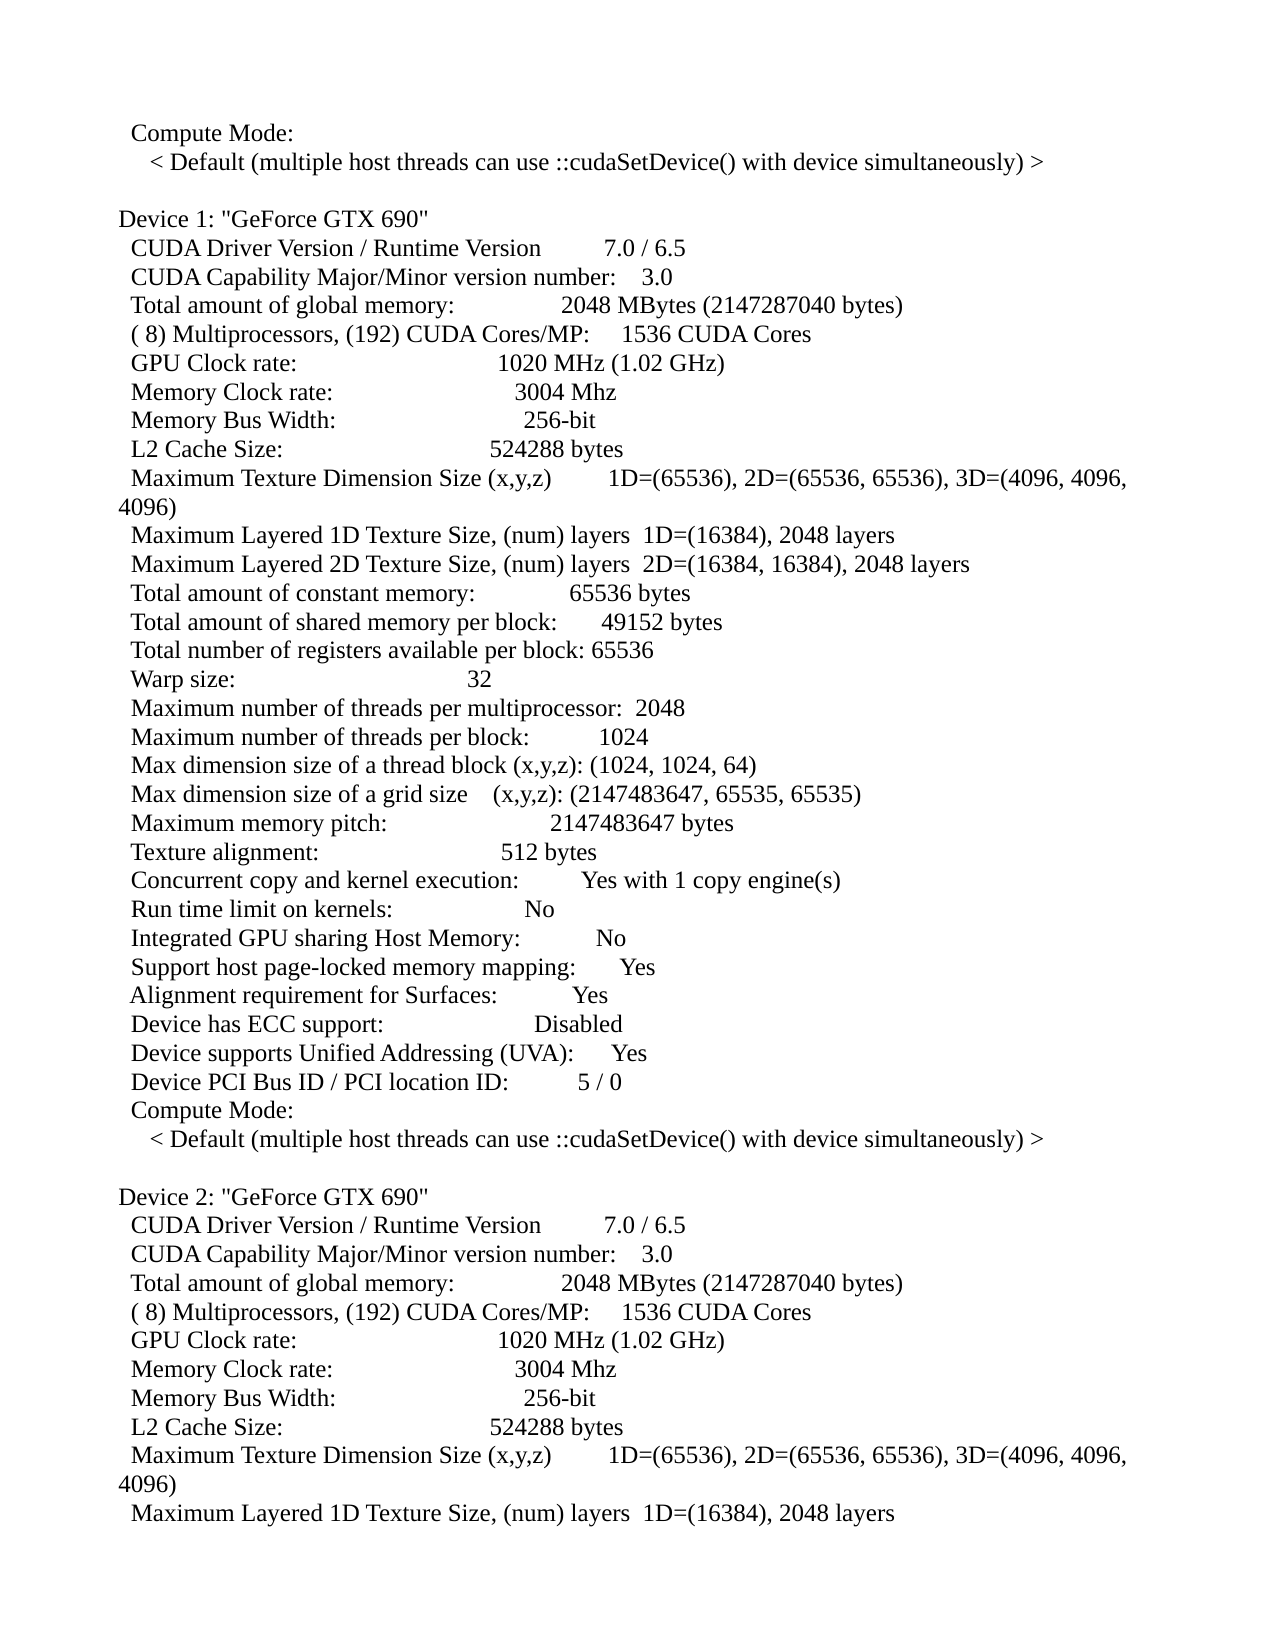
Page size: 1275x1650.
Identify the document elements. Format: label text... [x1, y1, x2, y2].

text Device 2: "GeForce GTX 690" [118, 1182, 1157, 1211]
text Memory Bus Width: 256-bit [118, 1383, 1157, 1412]
text Device 1: "GeForce GTX 690" [118, 204, 1157, 233]
text Run time limit on kernels: No [118, 894, 1157, 923]
text Support host page-locked memory mapping: Yes [118, 952, 1157, 981]
text Max dimension size of a thread block (x,y,z): (1024, 1024, 64) [118, 751, 1157, 779]
text Total amount of constant memory: 65536 bytes [118, 578, 1157, 607]
text L2 Cache Size: 524288 bytes [118, 1412, 1157, 1441]
text Integrated GPU sharing Host Memory: No [118, 923, 1157, 952]
text CUDA Driver Version / Runtime Version 7.0 / 6.5 [118, 233, 1157, 262]
text Device has ECC support: Disabled [118, 1009, 1157, 1038]
text Maximum number of threads per block: 1024 [118, 722, 1157, 751]
text ( 8) Multiprocessors, (192) CUDA Cores/MP: 1536 CUDA Cores [118, 1297, 1157, 1326]
text Memory Clock rate: 3004 Mhz [118, 377, 1157, 406]
text CUDA Driver Version / Runtime Version 7.0 / 6.5 [118, 1211, 1157, 1239]
text Concurrent copy and kernel execution: Yes with 1 copy engine(s) [118, 866, 1157, 894]
text Maximum number of threads per multiprocessor: 2048 [118, 693, 1157, 722]
text Maximum memory pitch: 2147483647 bytes [118, 808, 1157, 837]
text L2 Cache Size: 524288 bytes [118, 434, 1157, 463]
text GPU Clock rate: 1020 MHz (1.02 GHz) [118, 348, 1157, 377]
text Total amount of global memory: 2048 MBytes (2147287040 bytes) [118, 291, 1157, 319]
text Maximum Texture Dimension Size (x,y,z) 1D=(65536), 2D=(65536, 65536), 3D=(4096, 4096, 4096) [118, 1441, 1157, 1498]
text Warp size: 32 [118, 664, 1157, 693]
text < Default (multiple host threads can use ::cudaSetDevice() with device simultaneously) > [118, 1124, 1157, 1153]
text Compute Mode: [118, 118, 1157, 147]
text CUDA Capability Major/Minor version number: 3.0 [118, 1239, 1157, 1268]
text Maximum Texture Dimension Size (x,y,z) 1D=(65536), 2D=(65536, 65536), 3D=(4096, 4096, 4096) [118, 463, 1157, 521]
text ( 8) Multiprocessors, (192) CUDA Cores/MP: 1536 CUDA Cores [118, 319, 1157, 348]
text Device supports Unified Addressing (UVA): Yes [118, 1038, 1157, 1067]
text Total amount of global memory: 2048 MBytes (2147287040 bytes) [118, 1268, 1157, 1297]
text Maximum Layered 1D Texture Size, (num) layers 1D=(16384), 2048 layers [118, 521, 1157, 549]
text Compute Mode: [118, 1096, 1157, 1124]
text Memory Bus Width: 256-bit [118, 406, 1157, 434]
text < Default (multiple host threads can use ::cudaSetDevice() with device simultaneously) > [118, 147, 1157, 176]
text Texture alignment: 512 bytes [118, 837, 1157, 866]
text CUDA Capability Major/Minor version number: 3.0 [118, 262, 1157, 291]
text Max dimension size of a grid size (x,y,z): (2147483647, 65535, 65535) [118, 779, 1157, 808]
text Maximum Layered 2D Texture Size, (num) layers 2D=(16384, 16384), 2048 layers [118, 549, 1157, 578]
text Memory Clock rate: 3004 Mhz [118, 1354, 1157, 1383]
text Maximum Layered 1D Texture Size, (num) layers 1D=(16384), 2048 layers [118, 1498, 1157, 1527]
text Total amount of shared memory per block: 49152 bytes [118, 607, 1157, 636]
text Total number of registers available per block: 65536 [118, 636, 1157, 664]
text GPU Clock rate: 1020 MHz (1.02 GHz) [118, 1326, 1157, 1354]
text Device PCI Bus ID / PCI location ID: 5 / 0 [118, 1067, 1157, 1096]
text Alignment requirement for Surfaces: Yes [118, 981, 1157, 1009]
